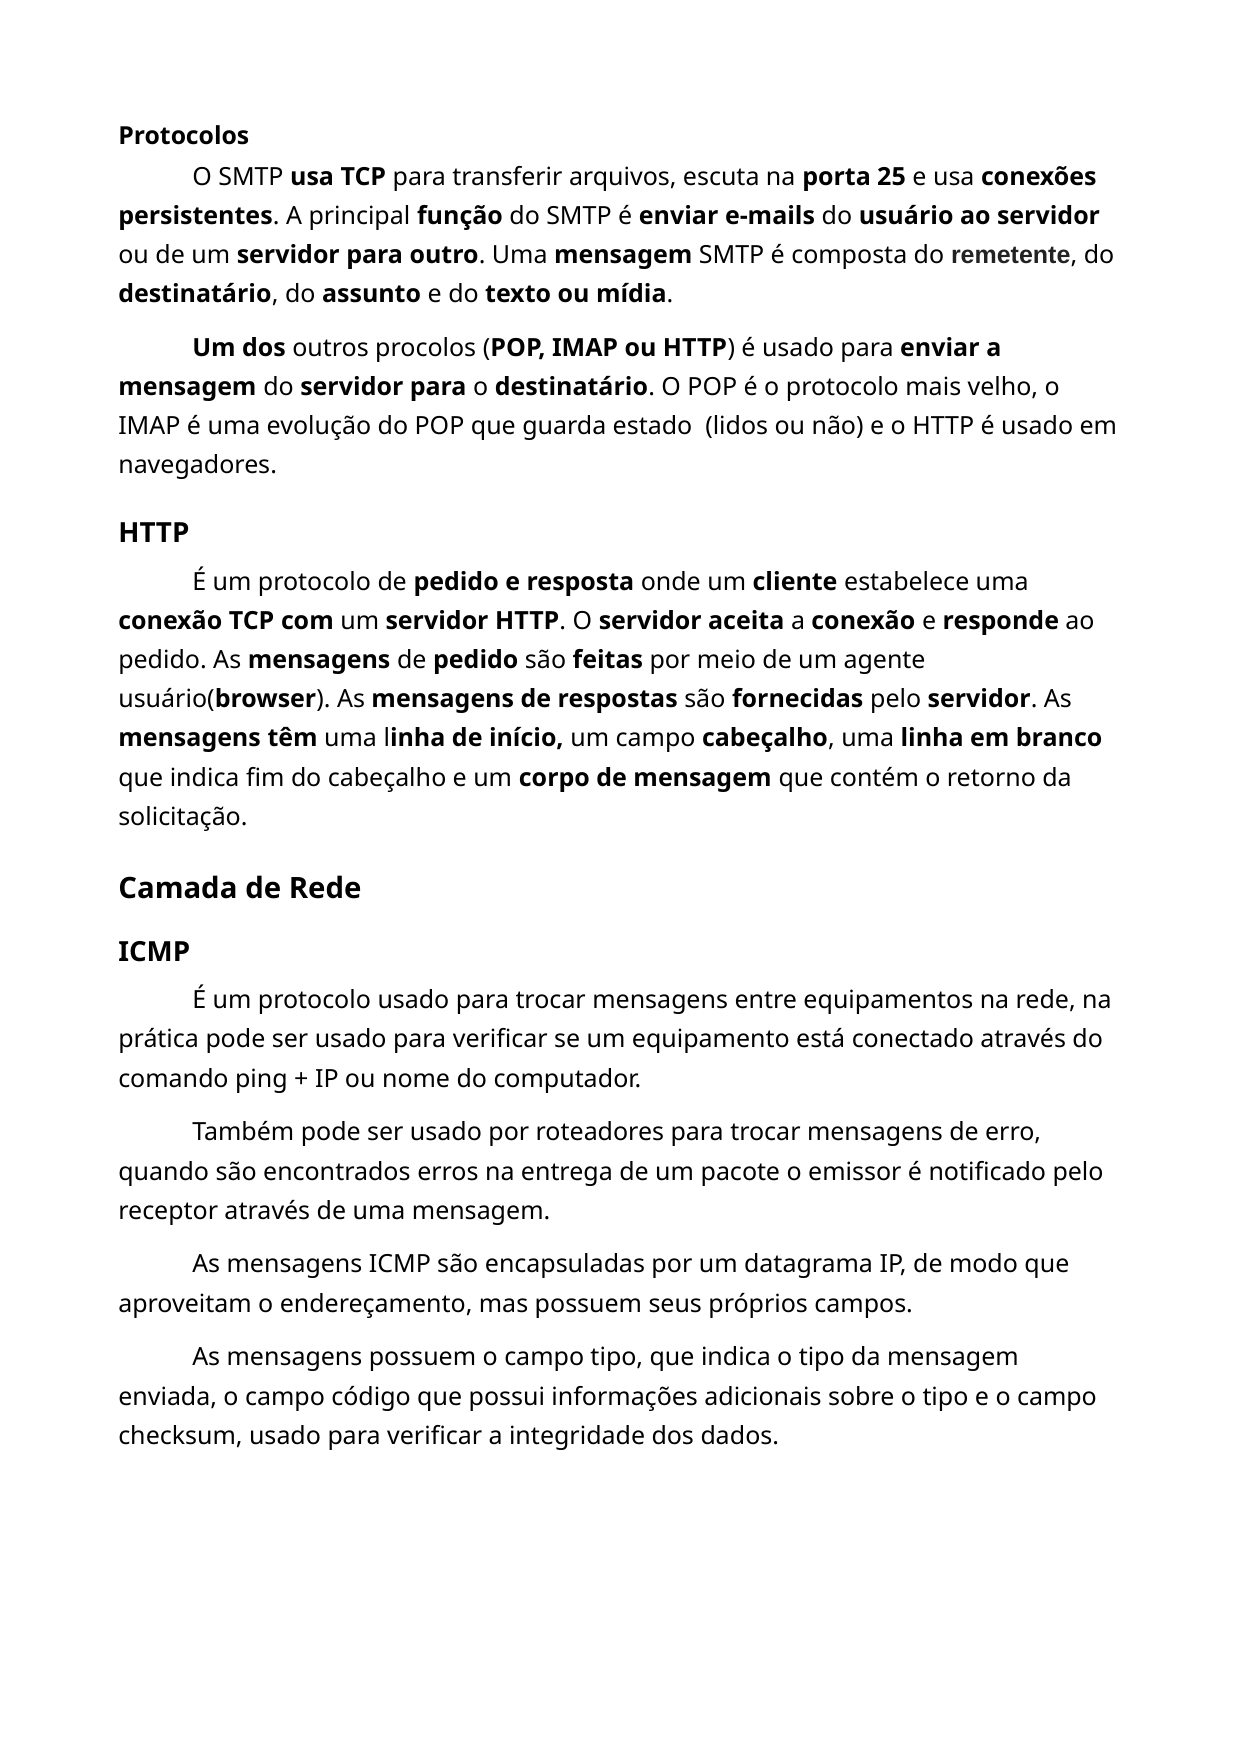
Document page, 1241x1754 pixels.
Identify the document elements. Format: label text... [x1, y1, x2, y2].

text Também pode ser usado por roteadores para trocar mensagens de erro, quando são encontrados erros na entrega de um pacote o emissor é notificado pelo receptor através de uma mensagem. [118, 1114, 1122, 1226]
subtitle Camada de Rede [118, 867, 1122, 907]
text O SMTP usa TCP para transferir arquivos, escuta na porta 25 e usa conexões persistentes. A principal função do SMTP é enviar e-mails do usuário ao servidor ou de um servidor para outro. Uma mensagem SMTP é composta do remetente, do destinatário, do assunto e do texto ou mídia. [118, 158, 1122, 310]
text Um dos outros procolos (POP, IMAP ou HTTP) é usado para enviar a mensagem do servidor para o destinatário. O POP é o protocolo mais velho, o IMAP é uma evolução do POP que guarda estado (lidos ou não) e o HTTP é usado em navegadores. [118, 329, 1122, 481]
text As mensagens ICMP são encapsuladas por um datagrama IP, de modo que aproveitam o endereçamento, mas possuem seus próprios campos. [118, 1246, 1122, 1319]
subtitle ICMP [118, 932, 1122, 969]
subtitle HTTP [118, 513, 1122, 551]
text As mensagens possuem o campo tipo, que indica o tipo da mensagem enviada, o campo código que possui informações adicionais sobre o tipo e o campo checksum, usado para verificar a integridade dos dados. [118, 1339, 1122, 1451]
subtitle Protocolos [118, 118, 1122, 152]
text É um protocolo de pedido e resposta onde um cliente estabelece uma conexão TCP com um servidor HTTP. O servidor aceita a conexão e responde ao pedido. As mensagens de pedido são feitas por meio de um agente usuário(browser). As mensagens de respostas são fornecidas pelo servidor. As mensagens têm uma linha de início, um campo cabeçalho, uma linha em branco que indica fim do cabeçalho e um corpo de mensagem que contém o retorno da solicitação. [118, 563, 1122, 832]
text É um protocolo usado para trocar mensagens entre equipamentos na rede, na prática pode ser usado para verificar se um equipamento está conectado através do comando ping + IP ou nome do computador. [118, 982, 1122, 1094]
